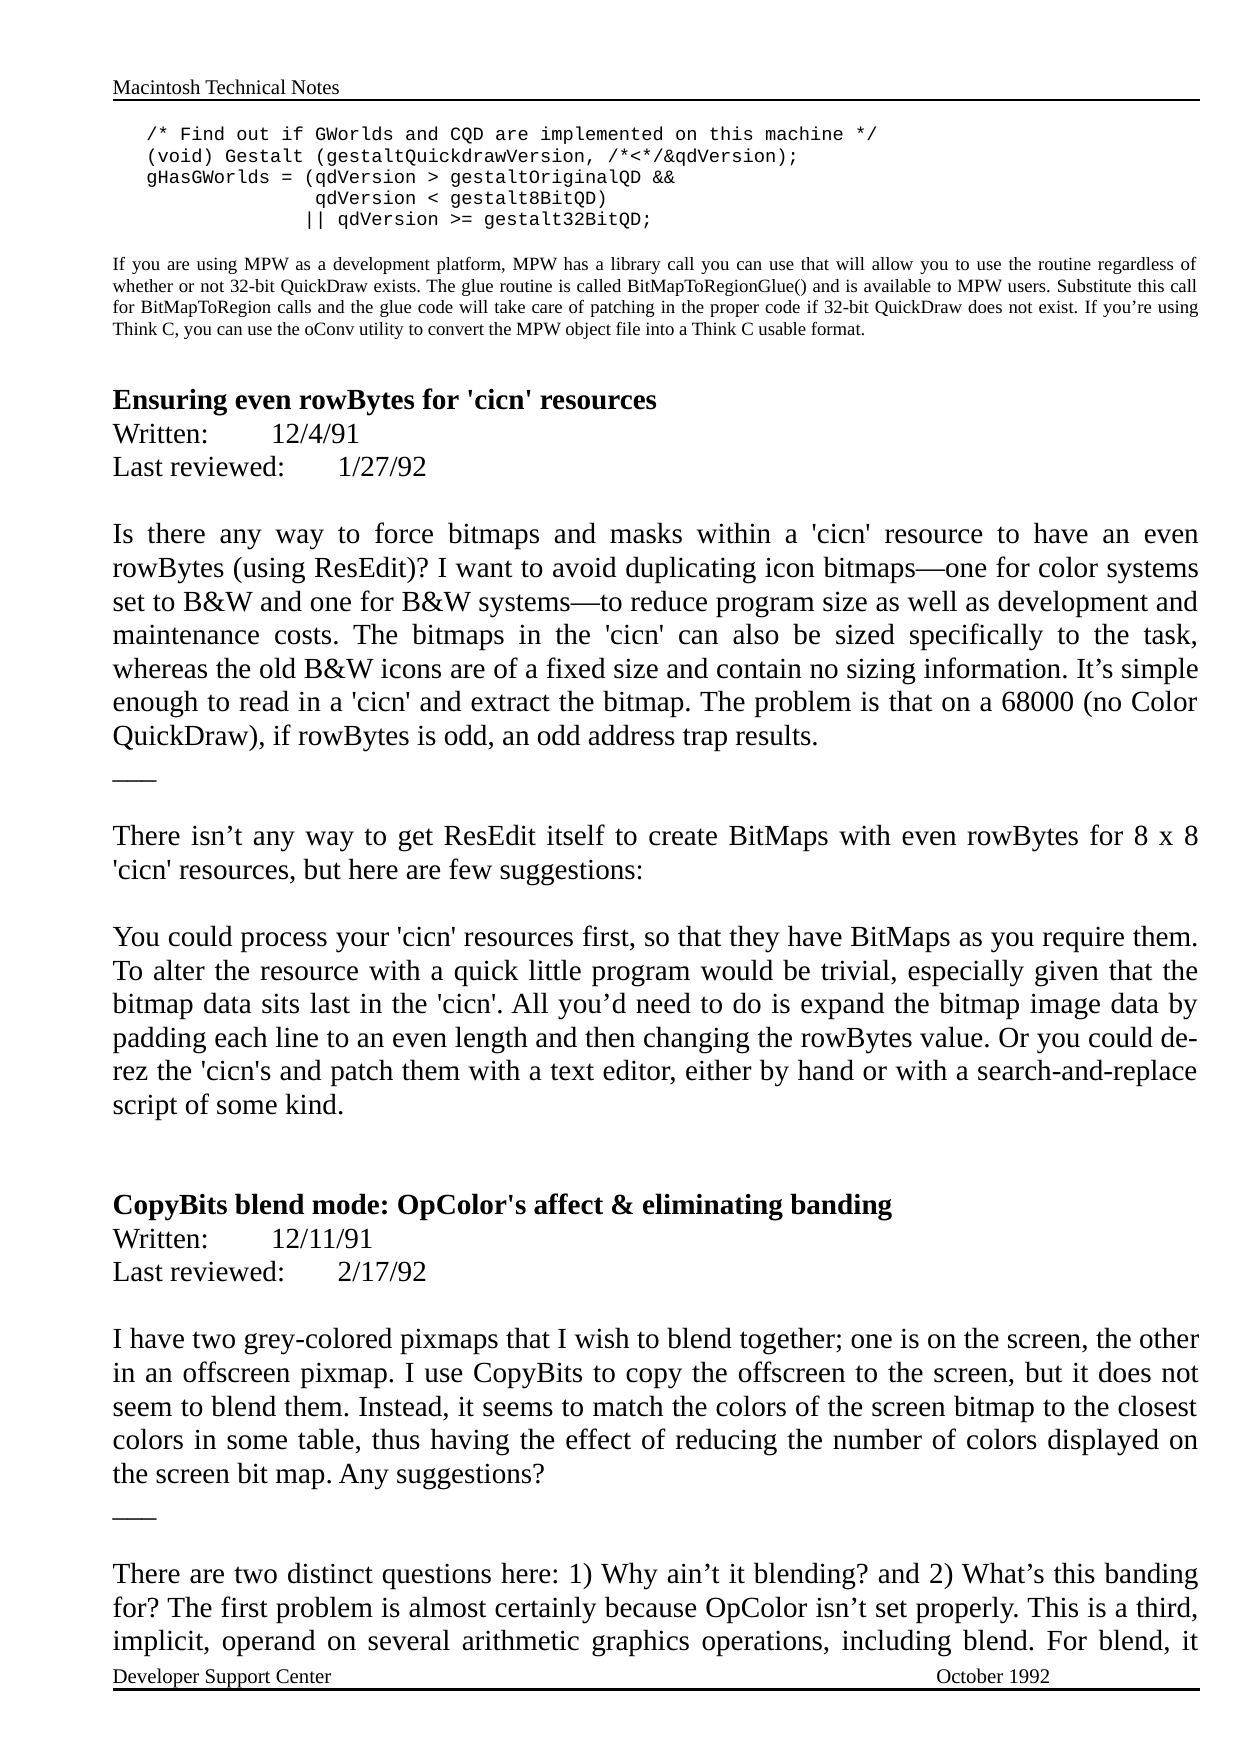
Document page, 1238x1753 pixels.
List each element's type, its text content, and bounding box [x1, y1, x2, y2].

text You could process your 'cicn' resources first, so that they have BitMaps as you require them. To alter the resource with a quick little program would be trivial, especially given that the bitmap data sits last in the 'cicn'. All you’d need to do is expand the bitmap image data by padding each line to an even length and then changing the rowBytes value. Or you could de-rez the 'cicn's and patch them with a text editor, either by hand or with a search-and-replace script of some kind. [112, 919, 1200, 1120]
text qdVersion < gestalt8BitQD) [112, 189, 1144, 210]
text ___ [112, 751, 1200, 785]
text I have two grey-colored pixmaps that I wish to blend together; one is on the screen, the other in an offscreen pixmap. I use CopyBits to copy the offscreen to the screen, but it does not seem to blend them. Instead, it seems to match the colors of the screen bitmap to the closest colors in some table, thus having the effect of reducing the number of colors displayed on the screen bit map. Any suggestions? [112, 1322, 1200, 1489]
text ___ [112, 1489, 1200, 1523]
text gHasGWorlds = (qdVersion > gestaltOriginalQD && [112, 168, 1144, 189]
text If you are using MPW as a development platform, MPW has a library call you can use that will allow you to use the routine regardless of whether or not 32-bit QuickDraw exists. The glue routine is called BitMapToRegionGlue() and is available to MPW users. Substitute this call for BitMapToRegion calls and the glue code will take care of patching in the proper code if 32-bit QuickDraw does not exist. If you’re using Think C, you can use the oConv utility to convert the MPW object file into a Think C usable format. [112, 253, 1200, 339]
text There are two distinct questions here: 1) Why ain’t it blending? and 2) What’s this banding for? The first problem is almost certainly because OpColor isn’t set properly. This is a third, implicit, operand on several arithmetic graphics operations, including blend. For blend, it [112, 1556, 1200, 1657]
text Is there any way to force bitmaps and masks within a 'cicn' resource to have an even rowBytes (using ResEdit)? I want to avoid duplicating icon bitmaps—one for color systems set to B&W and one for B&W systems—to reduce program size as well as development and maintenance costs. The bitmaps in the 'cicn' can also be sized specifically to the task, whereas the old B&W icons are of a fixed size and contain no sizing information. It’s simple enough to read in a 'cicn' and extract the bitmap. The problem is that on a 68000 (no Color QuickDraw), if rowBytes is odd, an odd address trap results. [112, 517, 1200, 751]
text CopyBits blend mode: OpColor's affect & eliminating banding [112, 1187, 1200, 1221]
text Last reviewed: 1/27/92 [112, 449, 1200, 483]
text Last reviewed: 2/17/92 [112, 1254, 1200, 1288]
text /* Find out if GWorlds and CQD are implemented on this machine */ [112, 125, 1144, 146]
text Written: 12/4/91 [112, 416, 1200, 449]
text || qdVersion >= gestalt32BitQD; [112, 210, 1144, 231]
text Written: 12/11/91 [112, 1221, 1200, 1254]
text (void) Gestalt (gestaltQuickdrawVersion, /*<*/&qdVersion); [112, 146, 1144, 168]
text Ensuring even rowBytes for 'cicn' resources [112, 382, 1200, 416]
text There isn’t any way to get ResEdit itself to create BitMaps with even rowBytes for 8 x 8 'cicn' resources, but here are few suggestions: [112, 818, 1200, 886]
